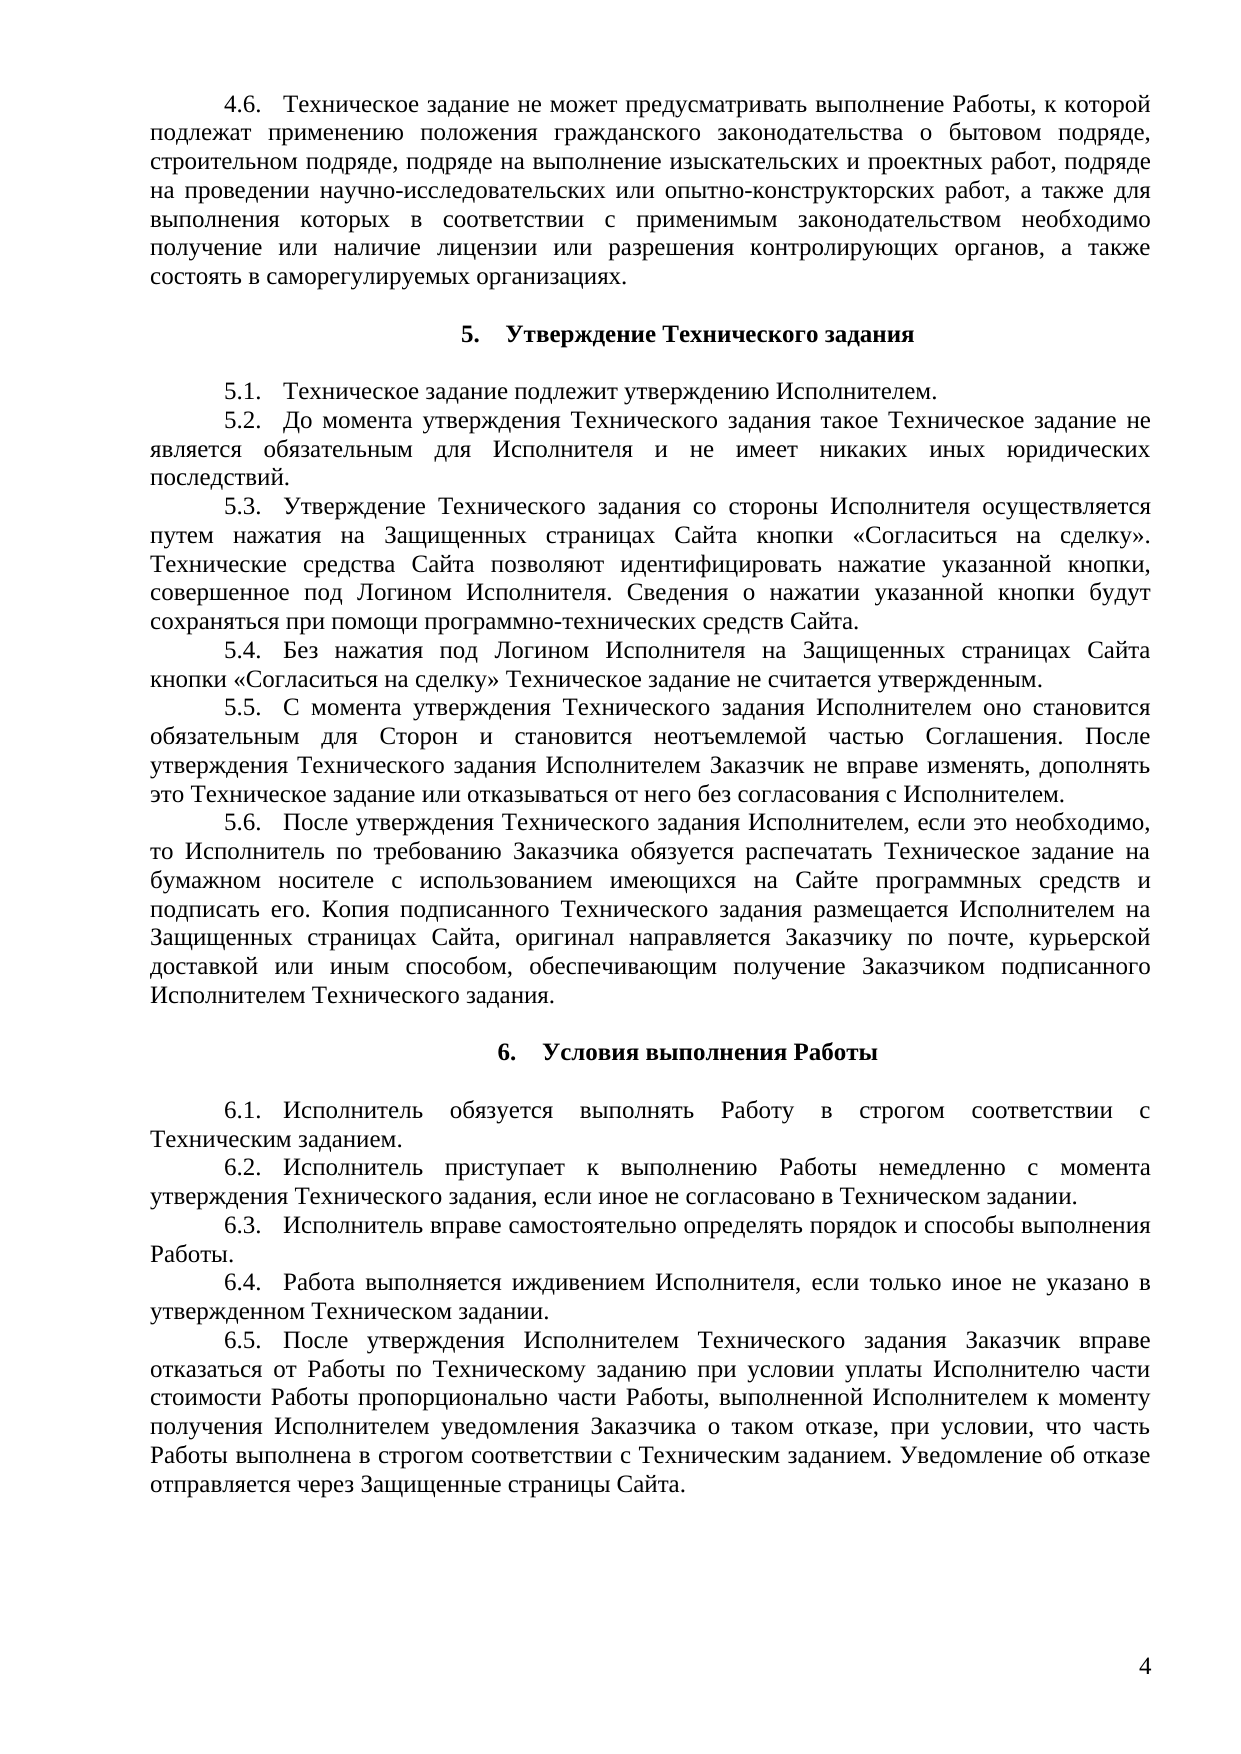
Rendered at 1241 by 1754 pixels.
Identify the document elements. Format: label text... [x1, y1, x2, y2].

list С момента утверждения Технического задания Исполнителем оно становится обязательным для Сторон и становится неотъемлемой частью Соглашения. После утверждения Технического задания Исполнителем Заказчик не вправе изменять, дополнять это Техническое задание или отказываться от него без согласования с Исполнителем. [150, 692, 1152, 807]
list Исполнитель приступает к выполнению Работы немедленно с момента утверждения Технического задания, если иное не согласовано в Техническом задании. [150, 1152, 1152, 1210]
list Условия выполнения Работы [150, 1037, 1152, 1066]
list Техническое задание подлежит утверждению Исполнителем. [150, 376, 1152, 405]
list Техническое задание не может предусматривать выполнение Работы, к которой подлежат применению положения гражданского законодательства о бытовом подряде, строительном подряде, подряде на выполнение изыскательских и проектных работ, подряде на проведении научно-исследовательских или опытно-конструкторских работ, а также для выполнения которых в соответствии с применимым законодательством необходимо получение или наличие лицензии или разрешения контролирующих органов, а также состоять в саморегулируемых организациях. [150, 89, 1152, 290]
list Утверждение Технического задания со стороны Исполнителя осуществляется путем нажатия на Защищенных страницах Сайта кнопки «Согласиться на сделку». Технические средства Сайта позволяют идентифицировать нажатие указанной кнопки, совершенное под Логином Исполнителя. Сведения о нажатии указанной кнопки будут сохраняться при помощи программно-технических средств Сайта. [150, 491, 1152, 635]
list После утверждения Технического задания Исполнителем, если это необходимо, то Исполнитель по требованию Заказчика обязуется распечатать Техническое задание на бумажном носителе с использованием имеющихся на Сайте программных средств и подписать его. Копия подписанного Технического задания размещается Исполнителем на Защищенных страницах Сайта, оригинал направляется Заказчику по почте, курьерской доставкой или иным способом, обеспечивающим получение Заказчиком подписанного Исполнителем Технического задания. [150, 807, 1152, 1009]
list Исполнитель обязуется выполнять Работу в строгом соответствии с Техническим заданием. [150, 1095, 1152, 1152]
list Без нажатия под Логином Исполнителя на Защищенных страницах Сайта кнопки «Согласиться на сделку» Техническое задание не считается утвержденным. [150, 635, 1152, 692]
list Исполнитель вправе самостоятельно определять порядок и способы выполнения Работы. [150, 1210, 1152, 1267]
list Работа выполняется иждивением Исполнителя, если только иное не указано в утвержденном Техническом задании. [150, 1267, 1152, 1325]
list После утверждения Исполнителем Технического задания Заказчик вправе отказаться от Работы по Техническому заданию при условии уплаты Исполнителю части стоимости Работы пропорционально части Работы, выполненной Исполнителем к моменту получения Исполнителем уведомления Заказчика о таком отказе, при условии, что часть Работы выполнена в строгом соответствии с Техническим заданием. Уведомление об отказе отправляется через Защищенные страницы Сайта. [150, 1325, 1152, 1497]
list Утверждение Технического задания [150, 319, 1152, 347]
list До момента утверждения Технического задания такое Техническое задание не является обязательным для Исполнителя и не имеет никаких иных юридических последствий. [150, 405, 1152, 491]
